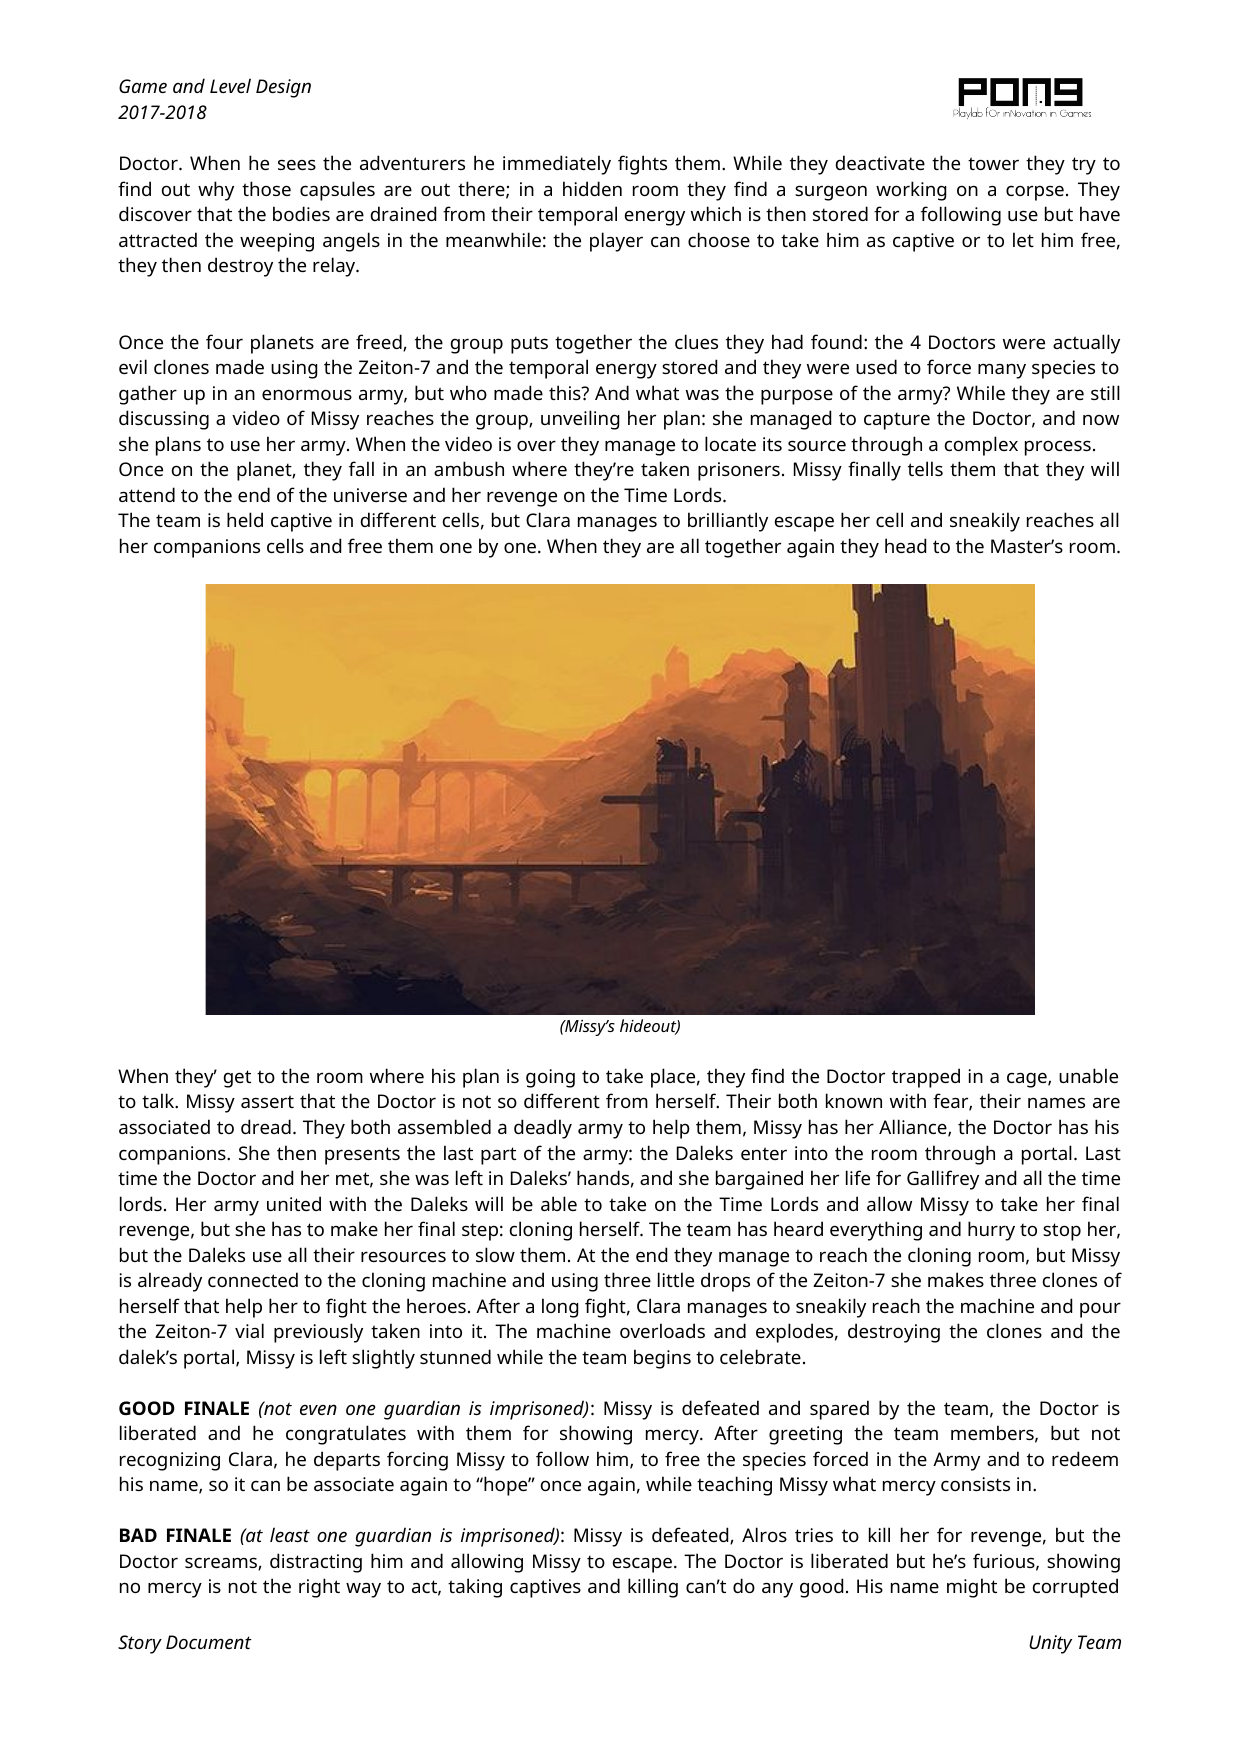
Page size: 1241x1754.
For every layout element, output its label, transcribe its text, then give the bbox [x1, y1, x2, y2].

picture [923, 73, 1122, 124]
text The team is held captive in different cells, but Clara manages to brilliantly escape her cell and sneakily reaches all her companions cells and free them one by one. When they are all together again they head to the Master’s room. [118, 508, 1122, 559]
text Doctor. When he sees the adventurers he immediately fights them. While they deactivate the tower they try to find out why those capsules are out there; in a hidden room they find a surgeon working on a corpse. They discover that the bodies are drained from their temporal energy which is then stored for a following use but have attracted the weeping angels in the meanwhile: the player can choose to take him as captive or to let him free, they then destroy the relay. [118, 150, 1122, 278]
text Once on the planet, they fall in an ambush where they’re taken prisoners. Missy finally tells them that they will attend to the end of the universe and her revenge on the Time Lords. [118, 457, 1122, 508]
text GOOD FINALE (not even one guardian is imprisoned): Missy is defeated and spared by the team, the Doctor is liberated and he congratulates with them for showing mercy. After greeting the team members, but not recognizing Clara, he departs forcing Missy to follow him, to free the species forced in the Army and to redeem his name, so it can be associate again to “hope” once again, while teaching Missy what mercy consists in. [118, 1395, 1122, 1497]
text (Missy’s hideout) [118, 584, 1122, 1038]
text When they’ get to the room where his plan is going to take place, they find the Doctor trapped in a cage, unable to talk. Missy assert that the Doctor is not so different from herself. Their both known with fear, their names are associated to dread. They both assembled a deadly army to help them, Missy has her Alliance, the Doctor has his companions. She then presents the last part of the army: the Daleks enter into the room through a portal. Last time the Doctor and her met, she was left in Daleks’ hands, and she bargained her life for Gallifrey and all the time lords. Her army united with the Daleks will be able to take on the Time Lords and allow Missy to take her final revenge, but she has to make her final step: cloning herself. The team has heard everything and hurry to stop her, but the Daleks use all their resources to slow them. At the end they manage to reach the cloning room, but Missy is already connected to the cloning machine and using three little drops of the Zeiton-7 she makes three clones of herself that help her to fight the heroes. After a long fight, Clara manages to sneakily reach the machine and pour the Zeiton-7 vial previously taken into it. The machine overloads and explodes, destroying the clones and the dalek’s portal, Missy is left slightly stunned while the team begins to celebrate. [118, 1063, 1122, 1369]
text BAD FINALE (at least one guardian is imprisoned): Missy is defeated, Alros tries to kill her for revenge, but the Doctor screams, distracting him and allowing Missy to escape. The Doctor is liberated but he’s furious, showing no mercy is not the right way to act, taking captives and killing can’t do any good. His name might be corrupted [118, 1523, 1122, 1599]
picture [205, 584, 1035, 1015]
text Once the four planets are freed, the group puts together the clues they had found: the 4 Doctors were actually evil clones made using the Zeiton-7 and the temporal energy stored and they were used to force many species to gather up in an enormous army, but who made this? And what was the purpose of the army? While they are still discussing a video of Missy reaches the group, unveiling her plan: she managed to capture the Doctor, and now she plans to use her army. When the video is over they manage to locate its source through a complex process. [118, 329, 1122, 457]
